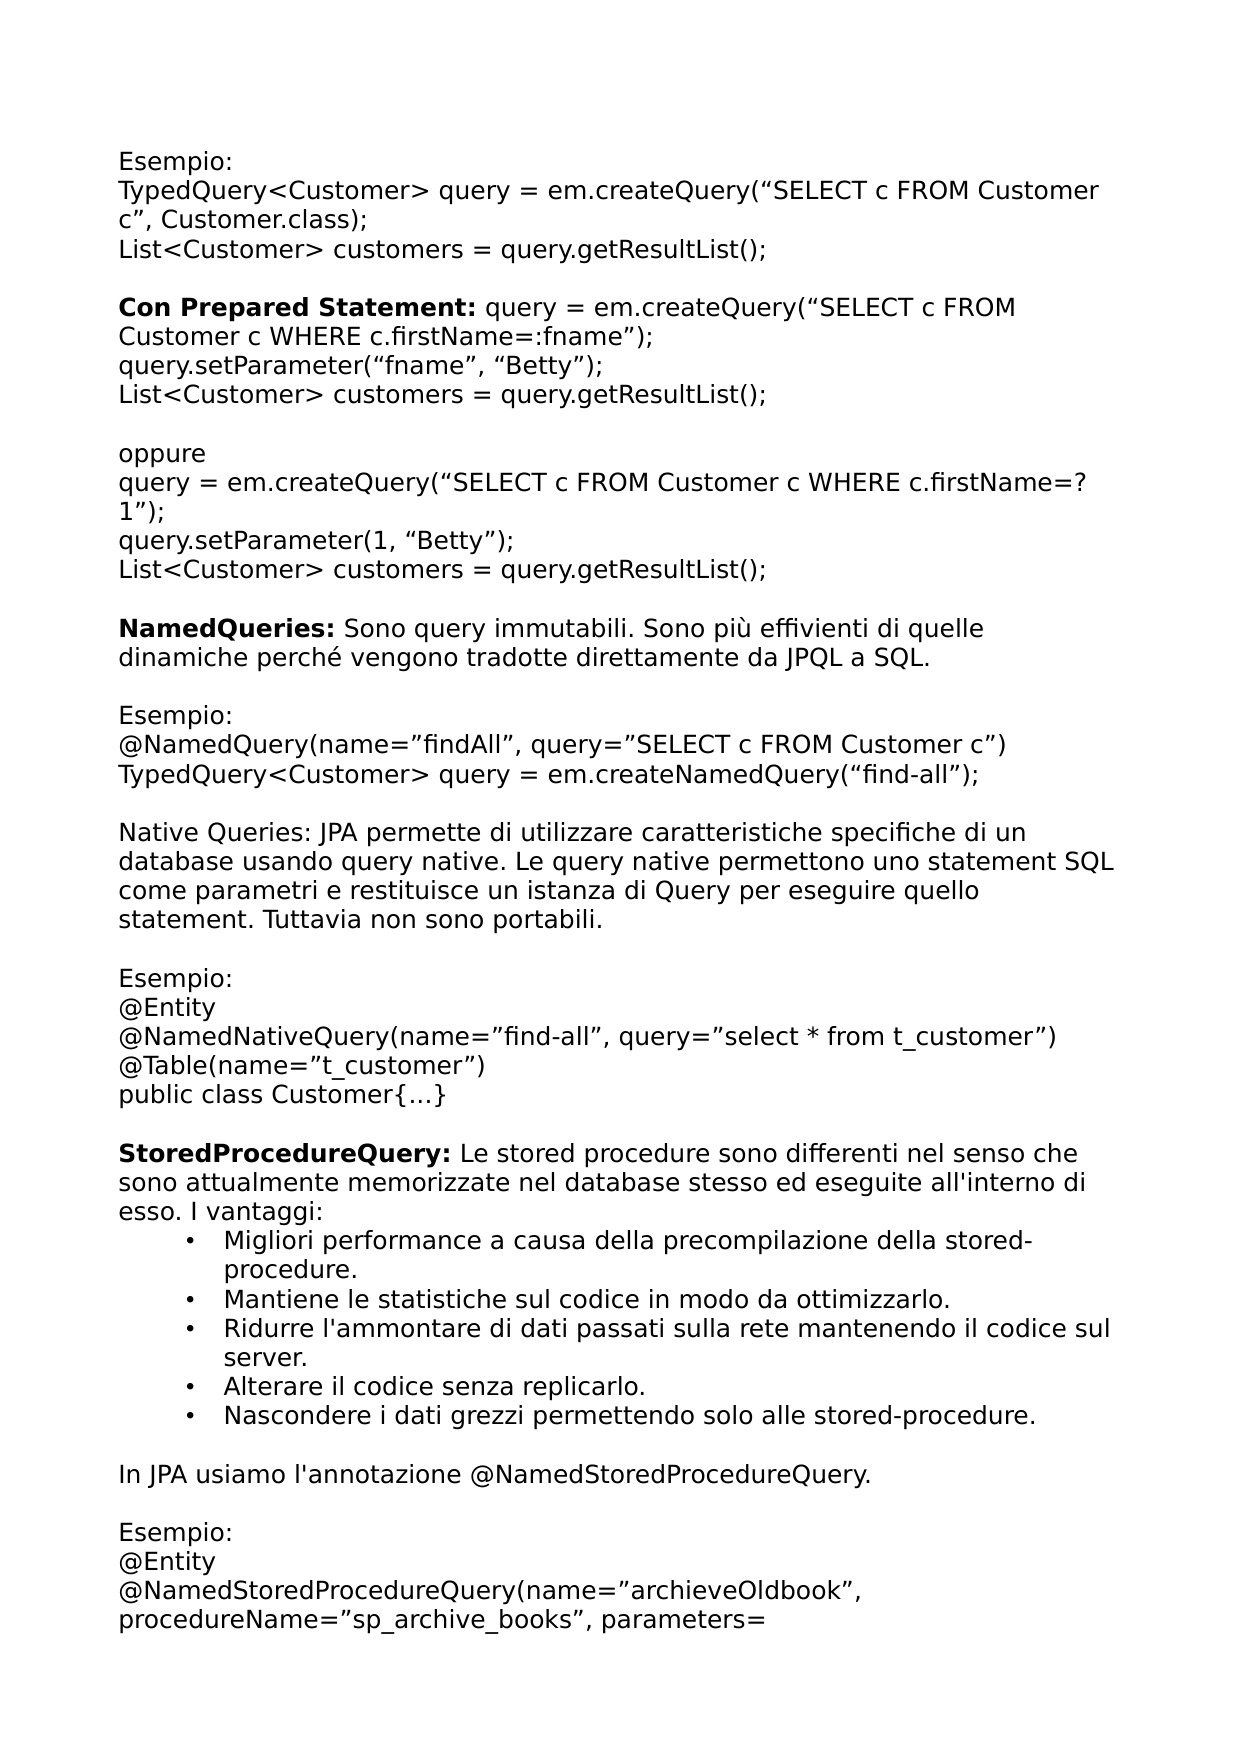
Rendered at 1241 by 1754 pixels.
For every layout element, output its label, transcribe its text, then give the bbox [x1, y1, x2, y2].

text In JPA usiamo l'annotazione @NamedStoredProcedureQuery. [118, 1460, 1122, 1489]
text TypedQuery<Customer> query = em.createQuery(“SELECT c FROM Customer c”, Customer.class); [118, 176, 1122, 235]
text Native Queries: JPA permette di utilizzare caratteristiche specifiche di un database usando query native. Le query native permettono uno statement SQL come parametri e restituisce un istanza di Query per eseguire quello statement. Tuttavia non sono portabili. [118, 818, 1122, 935]
list Ridurre l'ammontare di dati passati sulla rete mantenendo il codice sul server. [186, 1314, 1122, 1372]
text StoredProcedureQuery: Le stored procedure sono differenti nel senso che sono attualmente memorizzate nel database stesso ed eseguite all'interno di esso. I vantaggi: [118, 1139, 1122, 1226]
text Esempio: [118, 147, 1122, 176]
text List<Customer> customers = query.getResultList(); [118, 381, 1122, 410]
text @Entity [118, 993, 1122, 1022]
text Esempio: [118, 701, 1122, 731]
text @NamedStoredProcedureQuery(name=”archieveOldbook”, procedureName=”sp_archive_books”, parameters= [118, 1576, 1122, 1635]
text TypedQuery<Customer> query = em.createNamedQuery(“find-all”); [118, 760, 1122, 789]
text @Table(name=”t_customer”) [118, 1051, 1122, 1081]
list Nascondere i dati grezzi permettendo solo alle stored-procedure. [186, 1401, 1122, 1431]
text query = em.createQuery(“SELECT c FROM Customer c WHERE c.firstName=?1”); [118, 468, 1122, 526]
text public class Customer{...} [118, 1081, 1122, 1110]
text List<Customer> customers = query.getResultList(); [118, 556, 1122, 585]
text Esempio: [118, 964, 1122, 993]
text query.setParameter(1, “Betty”); [118, 526, 1122, 556]
text @NamedNativeQuery(name=”find-all”, query=”select * from t_customer”) [118, 1022, 1122, 1051]
text List<Customer> customers = query.getResultList(); [118, 235, 1122, 264]
text query.setParameter(“fname”, “Betty”); [118, 351, 1122, 381]
list Mantiene le statistiche sul codice in modo da ottimizzarlo. [186, 1285, 1122, 1314]
text @Entity [118, 1547, 1122, 1576]
text Esempio: [118, 1518, 1122, 1547]
text oppure [118, 439, 1122, 468]
list Alterare il codice senza replicarlo. [186, 1372, 1122, 1401]
list Migliori performance a causa della precompilazione della stored-procedure. [186, 1226, 1122, 1285]
text Con Prepared Statement: query = em.createQuery(“SELECT c FROM Customer c WHERE c.firstName=:fname”); [118, 293, 1122, 351]
text NamedQueries: Sono query immutabili. Sono più effivienti di quelle dinamiche perché vengono tradotte direttamente da JPQL a SQL. [118, 614, 1122, 672]
text @NamedQuery(name=”findAll”, query=”SELECT c FROM Customer c”) [118, 731, 1122, 760]
